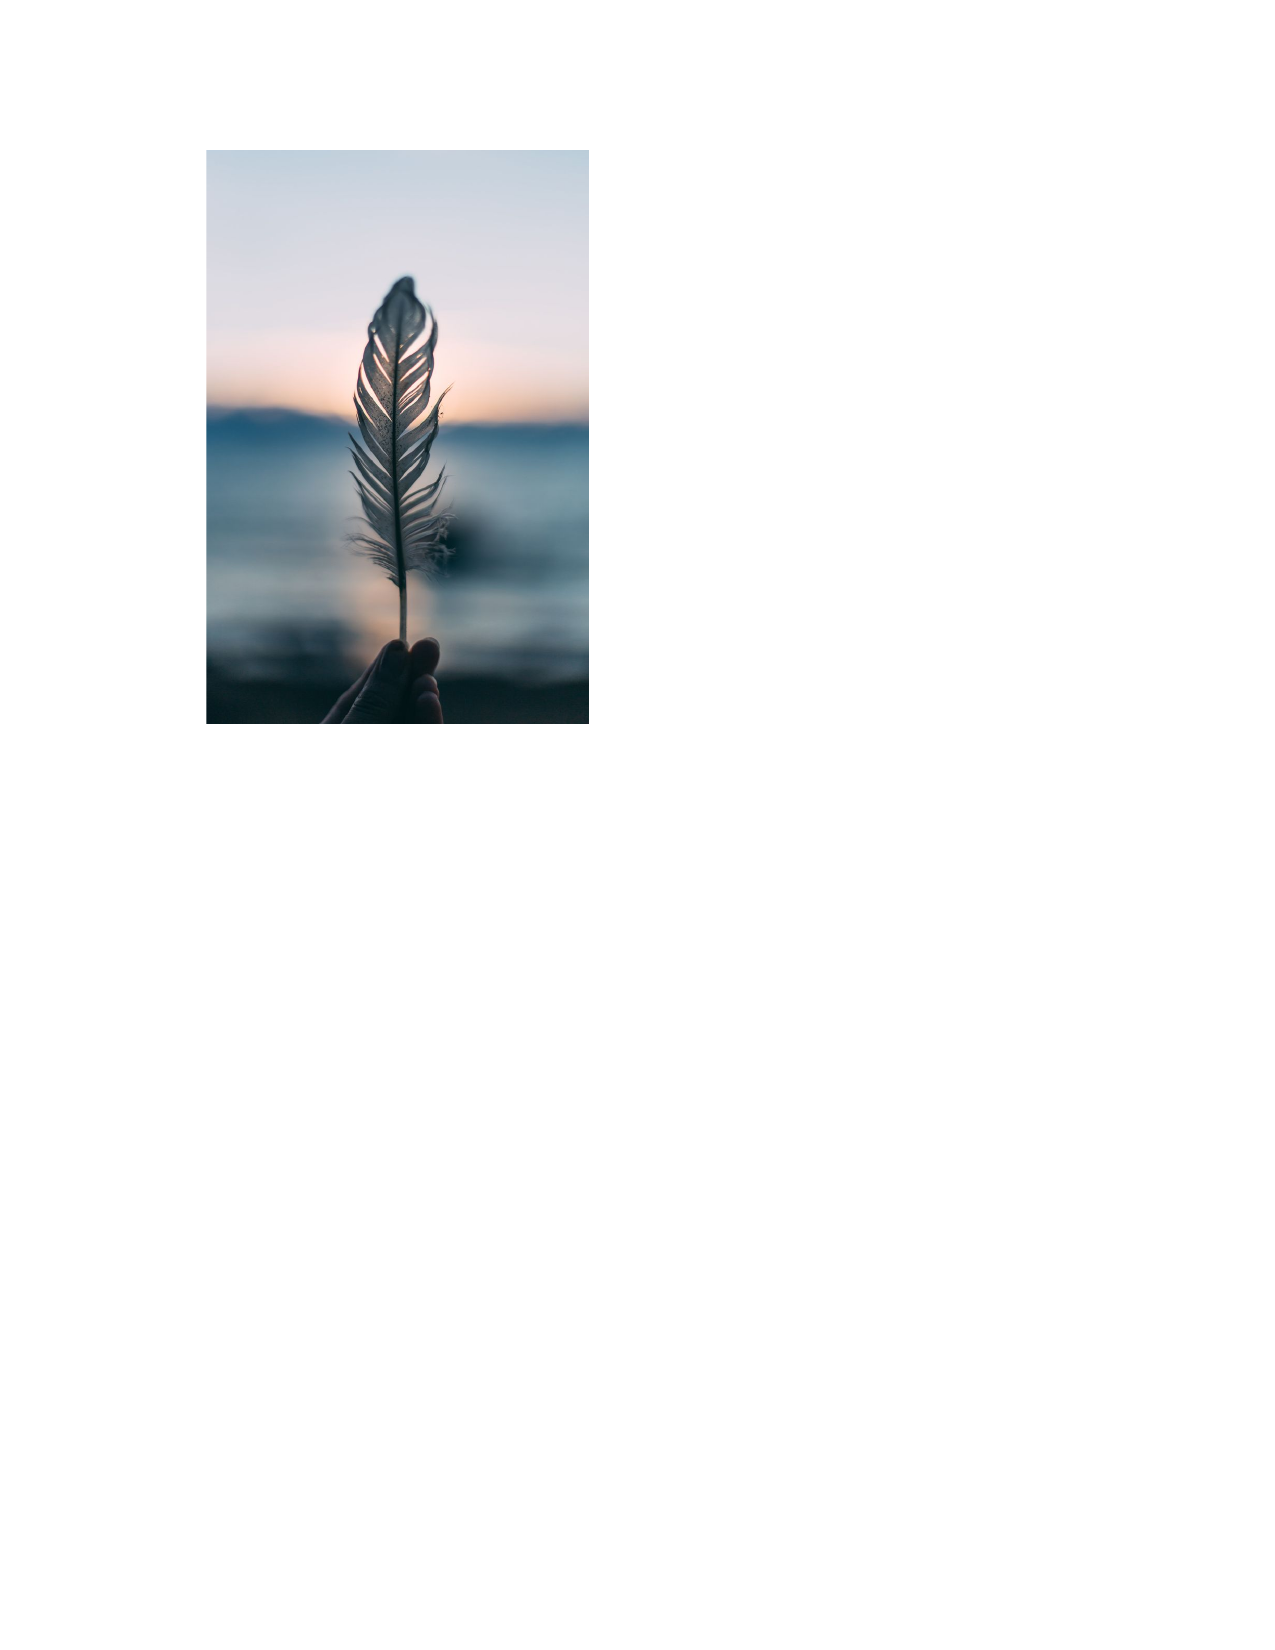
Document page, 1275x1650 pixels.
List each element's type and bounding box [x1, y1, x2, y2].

picture [206, 150, 589, 724]
